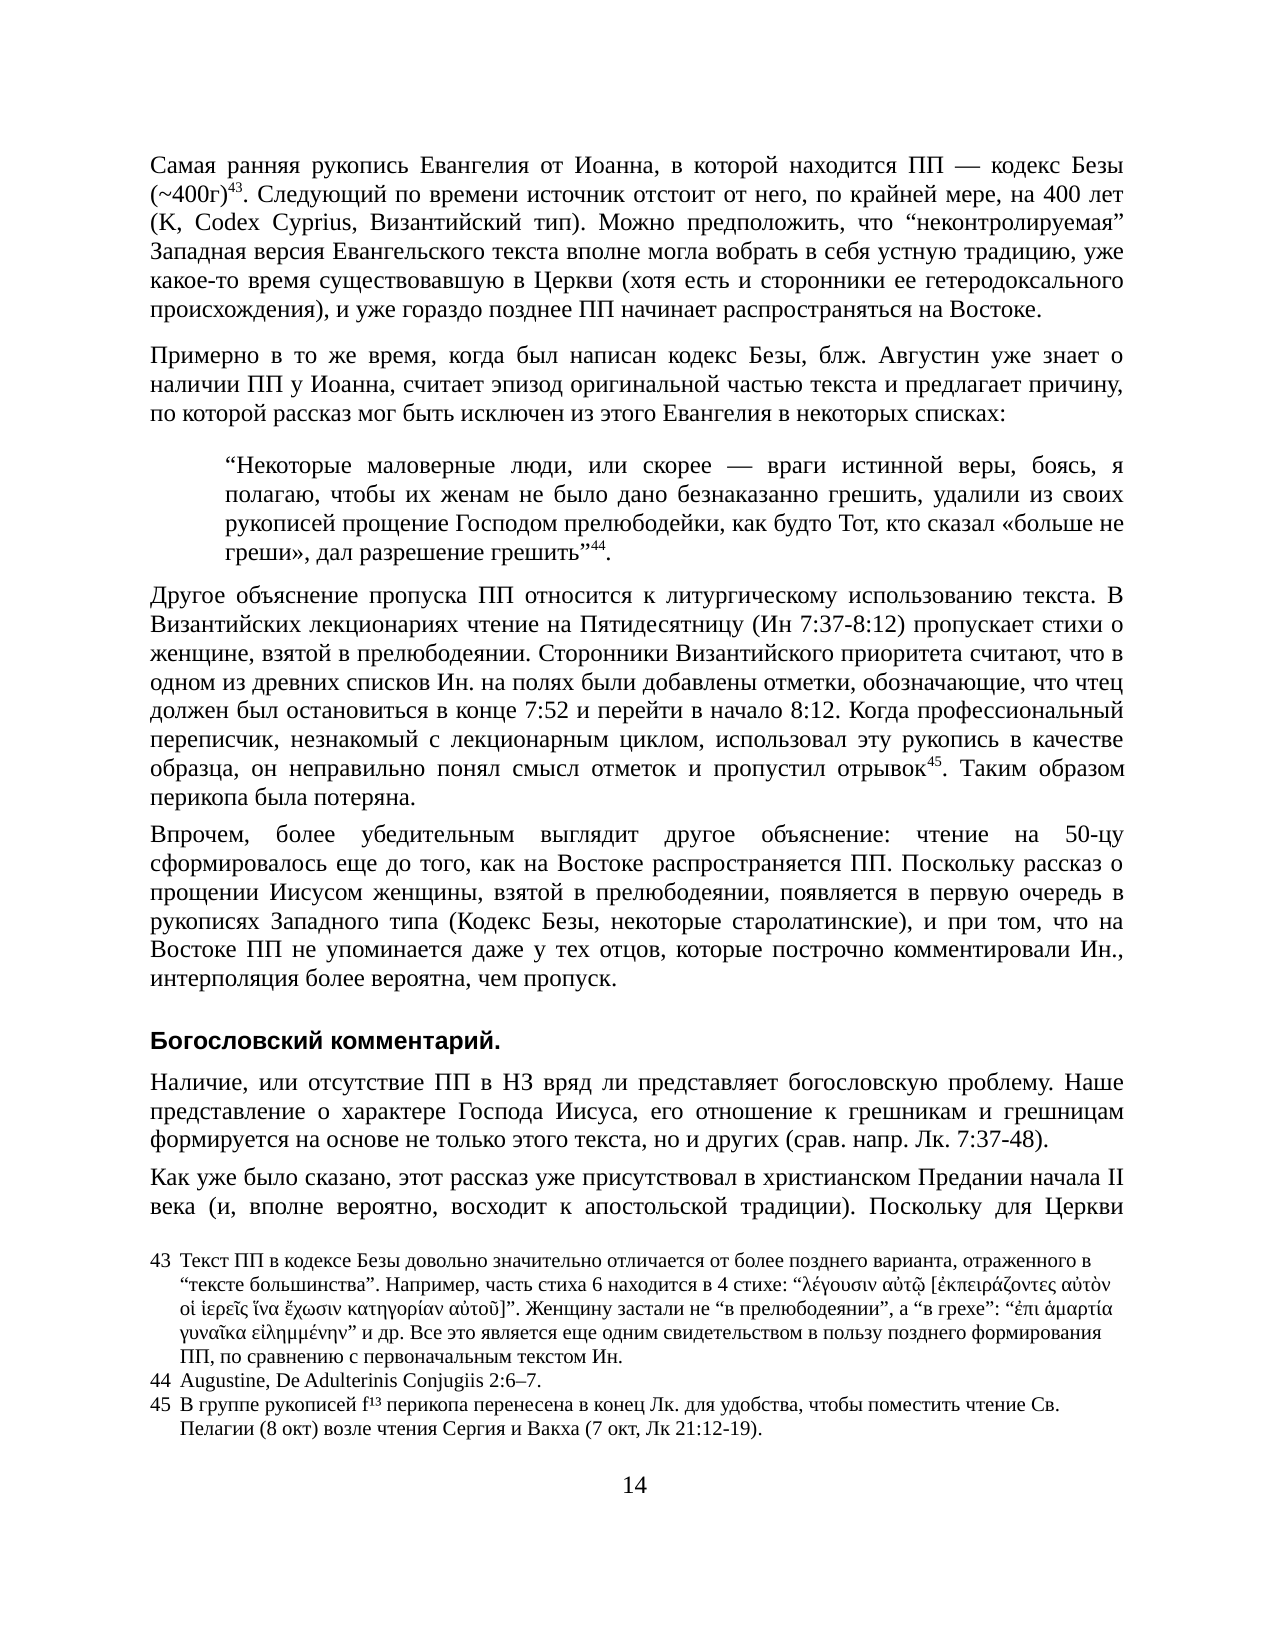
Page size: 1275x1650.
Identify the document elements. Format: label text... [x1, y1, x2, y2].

subtitle Богословский комментарий. [150, 1026, 1125, 1054]
text В группе рукописей f¹³ перикопа перенесена в конец Лк. для удобства, чтобы поместить чтение Св. Пелагии (8 окт) возле чтения Сергия и Вакха (7 окт, Лк 21:12-19). [150, 1392, 1125, 1440]
text Текст ПП в кодексе Безы довольно значительно отличается от более позднего варианта, отраженного в “тексте большинства”. Например, часть стиха 6 находится в 4 стихе: “λέγουσιν αὐτῷ [ἐκπειράζοντες αὐτὸν οἱ ἱερεῖς ἵνα ἔχωσιν κατηγορίαν αὐτοῦ]”. Женщину застали не “в прелюбодеянии”, а “в грехе”: “ἐπι ἁμαρτία γυναῖκα εἰλημμένην” и др. Все это является еще одним свидетельством в пользу позднего формирования ПП, по сравнению с первоначальным текстом Ин. [150, 1247, 1125, 1368]
text Наличие, или отсутствие ПП в НЗ вряд ли представляет богословскую проблему. Наше представление о характере Господа Иисуса, его отношение к грешникам и грешницам формируется на основе не только этого текста, но и других (срав. напр. Лк. 7:37-48). [150, 1067, 1125, 1153]
text Augustine, De Adulterinis Conjugiis 2:6–7. [150, 1368, 1125, 1392]
text Самая ранняя рукопись Евангелия от Иоанна, в которой находится ПП — кодекс Безы (~400г). Следующий по времени источник отстоит от него, по крайней мере, на 400 лет (K, Codex Cyprius, Византийский тип). Можно предположить, что “неконтролируемая” Западная версия Евангельского текста вполне могла вобрать в себя устную традицию, уже какое-то время существовавшую в Церкви (хотя есть и сторонники ее гетеродоксального происхождения), и уже гораздо позднее ПП начинает распространяться на Востоке. [150, 150, 1125, 322]
text Впрочем, более убедительным выглядит другое объяснение: чтение на 50-цу сформировалось еще до того, как на Востоке распространяется ПП. Поскольку рассказ о прощении Иисусом женщины, взятой в прелюбодеянии, появляется в первую очередь в рукописях Западного типа (Кодекс Безы, некоторые старолатинские), и при том, что на Востоке ПП не упоминается даже у тех отцов, которые построчно комментировали Ин., интерполяция более вероятна, чем пропуск. [150, 819, 1125, 992]
text Как уже было сказано, этот рассказ уже присутствовал в христианском Предании начала II века (и, вполне вероятно, восходит к апостольской традиции). Поскольку для Церкви [150, 1162, 1125, 1220]
text Примерно в то же время, когда был написан кодекс Безы, блж. Августин уже знает о наличии ПП у Иоанна, считает эпизод оригинальной частью текста и предлагает причину, по которой рассказ мог быть исключен из этого Евангелия в некоторых списках: [150, 340, 1125, 427]
text “Некоторые маловерные люди, или скорее — враги истинной веры, боясь, я полагаю, чтобы их женам не было дано безнаказанно грешить, удалили из своих рукописей прощение Господом прелюбодейки, как будто Тот, кто сказал «больше не греши», дал разрешение грешить”. [225, 451, 1125, 566]
text Другое объяснение пропуска ПП относится к литургическому использованию текста. В Византийских лекционариях чтение на Пятидесятницу (Ин 7:37-8:12) пропускает стихи о женщине, взятой в прелюбодеянии. Сторонники Византийского приоритета считают, что в одном из древних списков Ин. на полях были добавлены отметки, обозначающие, что чтец должен был остановиться в конце 7:52 и перейти в начало 8:12. Когда профессиональный переписчик, незнакомый с лекционарным циклом, использовал эту рукопись в качестве образца, он неправильно понял смысл отметок и пропустил отрывок. Таким образом перикопа была потеряна. [150, 581, 1125, 811]
